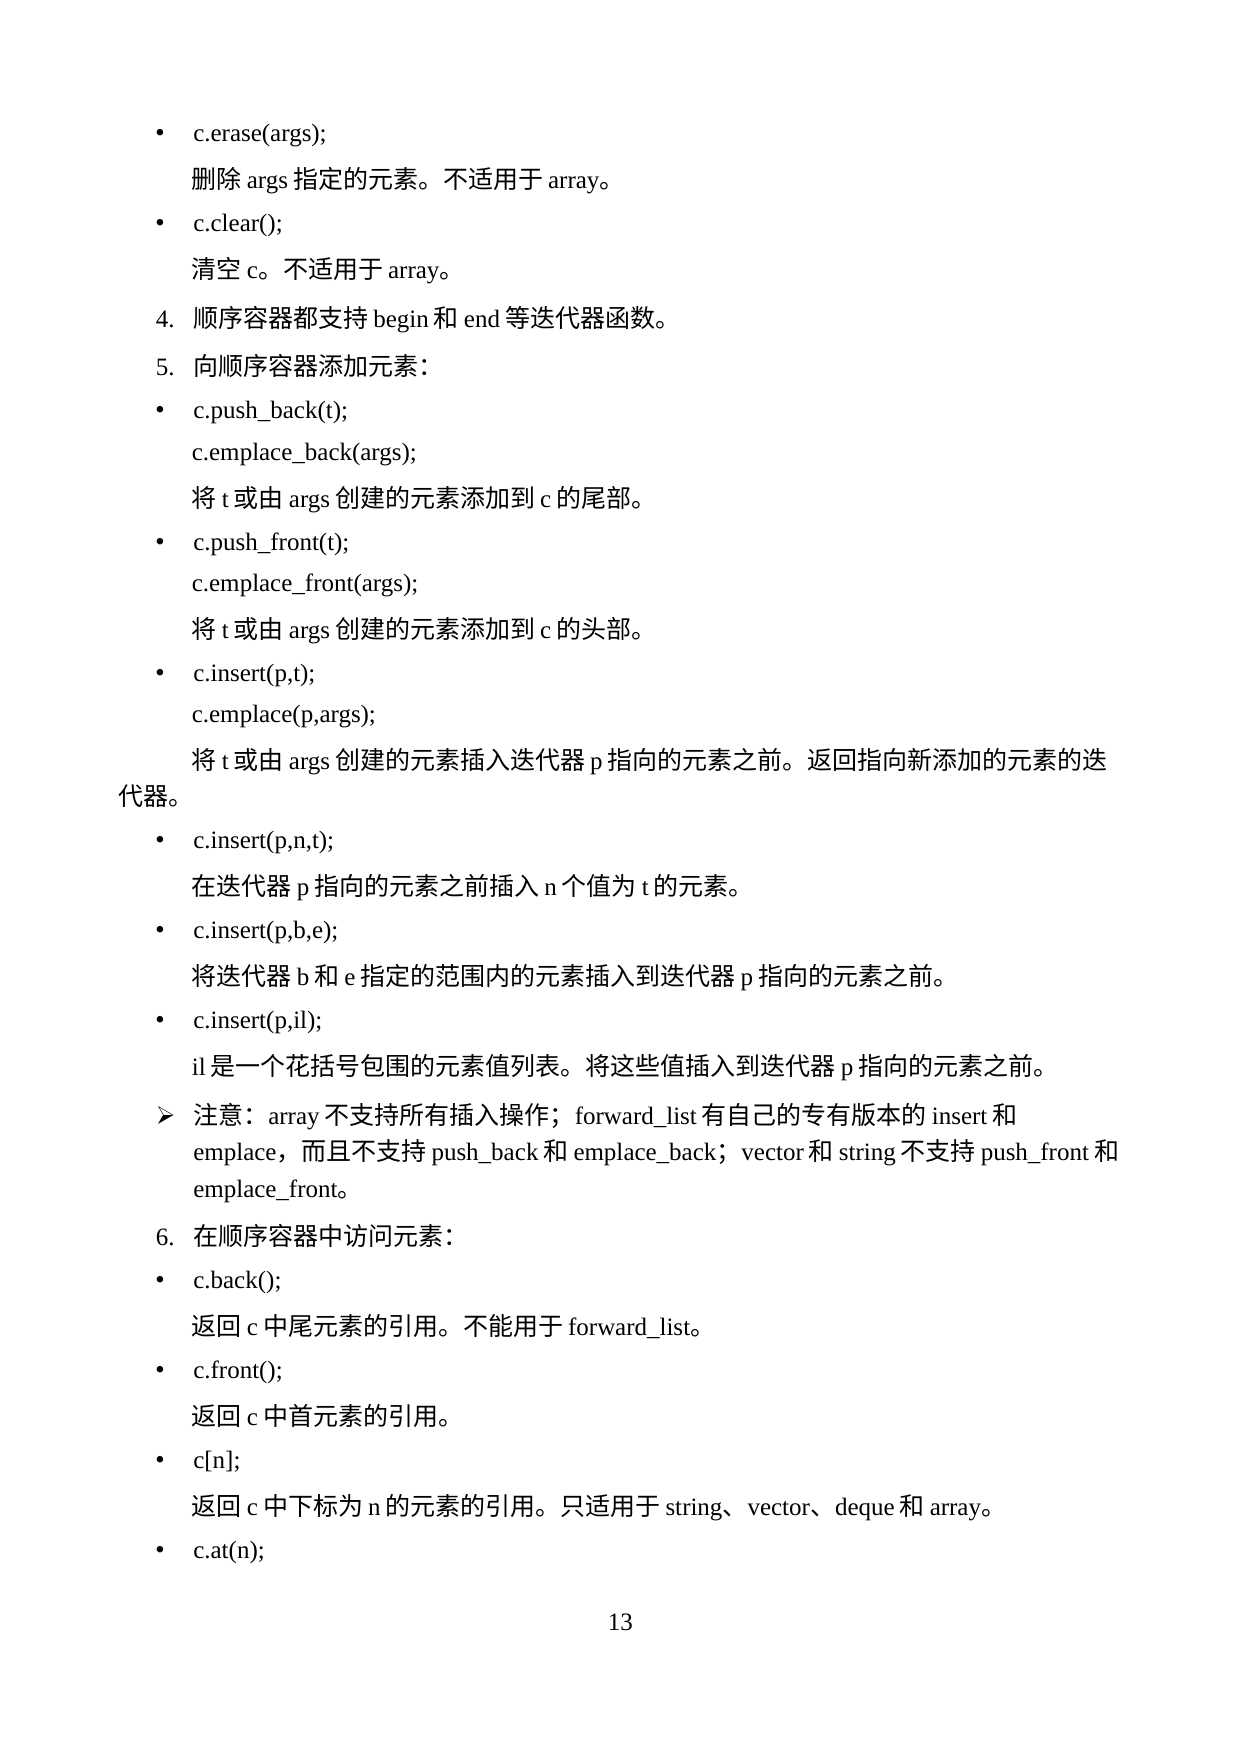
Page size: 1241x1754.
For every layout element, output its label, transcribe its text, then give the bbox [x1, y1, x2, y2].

list c.clear(); [156, 208, 1122, 237]
list c[n]; [156, 1446, 1122, 1474]
text 删除args指定的元素。不适用于array。 [118, 159, 1122, 196]
list 向顺序容器添加元素： [156, 347, 1122, 383]
text c.emplace(p,args); [118, 699, 1122, 728]
text 清空c。不适用于array。 [118, 249, 1122, 286]
text 将迭代器b和e指定的范围内的元素插入到迭代器p指向的元素之前。 [118, 957, 1122, 993]
list c.insert(p,t); [156, 658, 1122, 687]
list 在顺序容器中访问元素： [156, 1217, 1122, 1253]
text 返回c中首元素的引用。 [118, 1397, 1122, 1433]
list 顺序容器都支持begin和end等迭代器函数。 [156, 298, 1122, 334]
list c.push_front(t); [156, 527, 1122, 556]
list c.insert(p,b,e); [156, 916, 1122, 944]
text c.emplace_back(args); [118, 437, 1122, 466]
text c.emplace_front(args); [118, 568, 1122, 597]
text 返回c中下标为n的元素的引用。只适用于string、vector、deque和array。 [118, 1487, 1122, 1523]
text 返回c中尾元素的引用。不能用于forward_list。 [118, 1307, 1122, 1343]
text 在迭代器p指向的元素之前插入n个值为t的元素。 [118, 867, 1122, 903]
list c.at(n); [156, 1536, 1122, 1564]
list 注意：array不支持所有插入操作；forward_list有自己的专有版本的insert和emplace，而且不支持push_back和emplace_back；vector和string不支持push_front和emplace_front。 [156, 1096, 1122, 1204]
list c.insert(p,il); [156, 1006, 1122, 1034]
list c.push_back(t); [156, 396, 1122, 424]
list c.front(); [156, 1356, 1122, 1384]
list c.back(); [156, 1266, 1122, 1294]
list c.erase(args); [156, 118, 1122, 147]
text 将t或由args创建的元素插入迭代器p指向的元素之前。返回指向新添加的元素的迭代器。 [118, 741, 1122, 813]
text 将t或由args创建的元素添加到c的头部。 [118, 609, 1122, 646]
text 将t或由args创建的元素添加到c的尾部。 [118, 478, 1122, 514]
text il是一个花括号包围的元素值列表。将这些值插入到迭代器p指向的元素之前。 [118, 1047, 1122, 1083]
list c.insert(p,n,t); [156, 826, 1122, 854]
